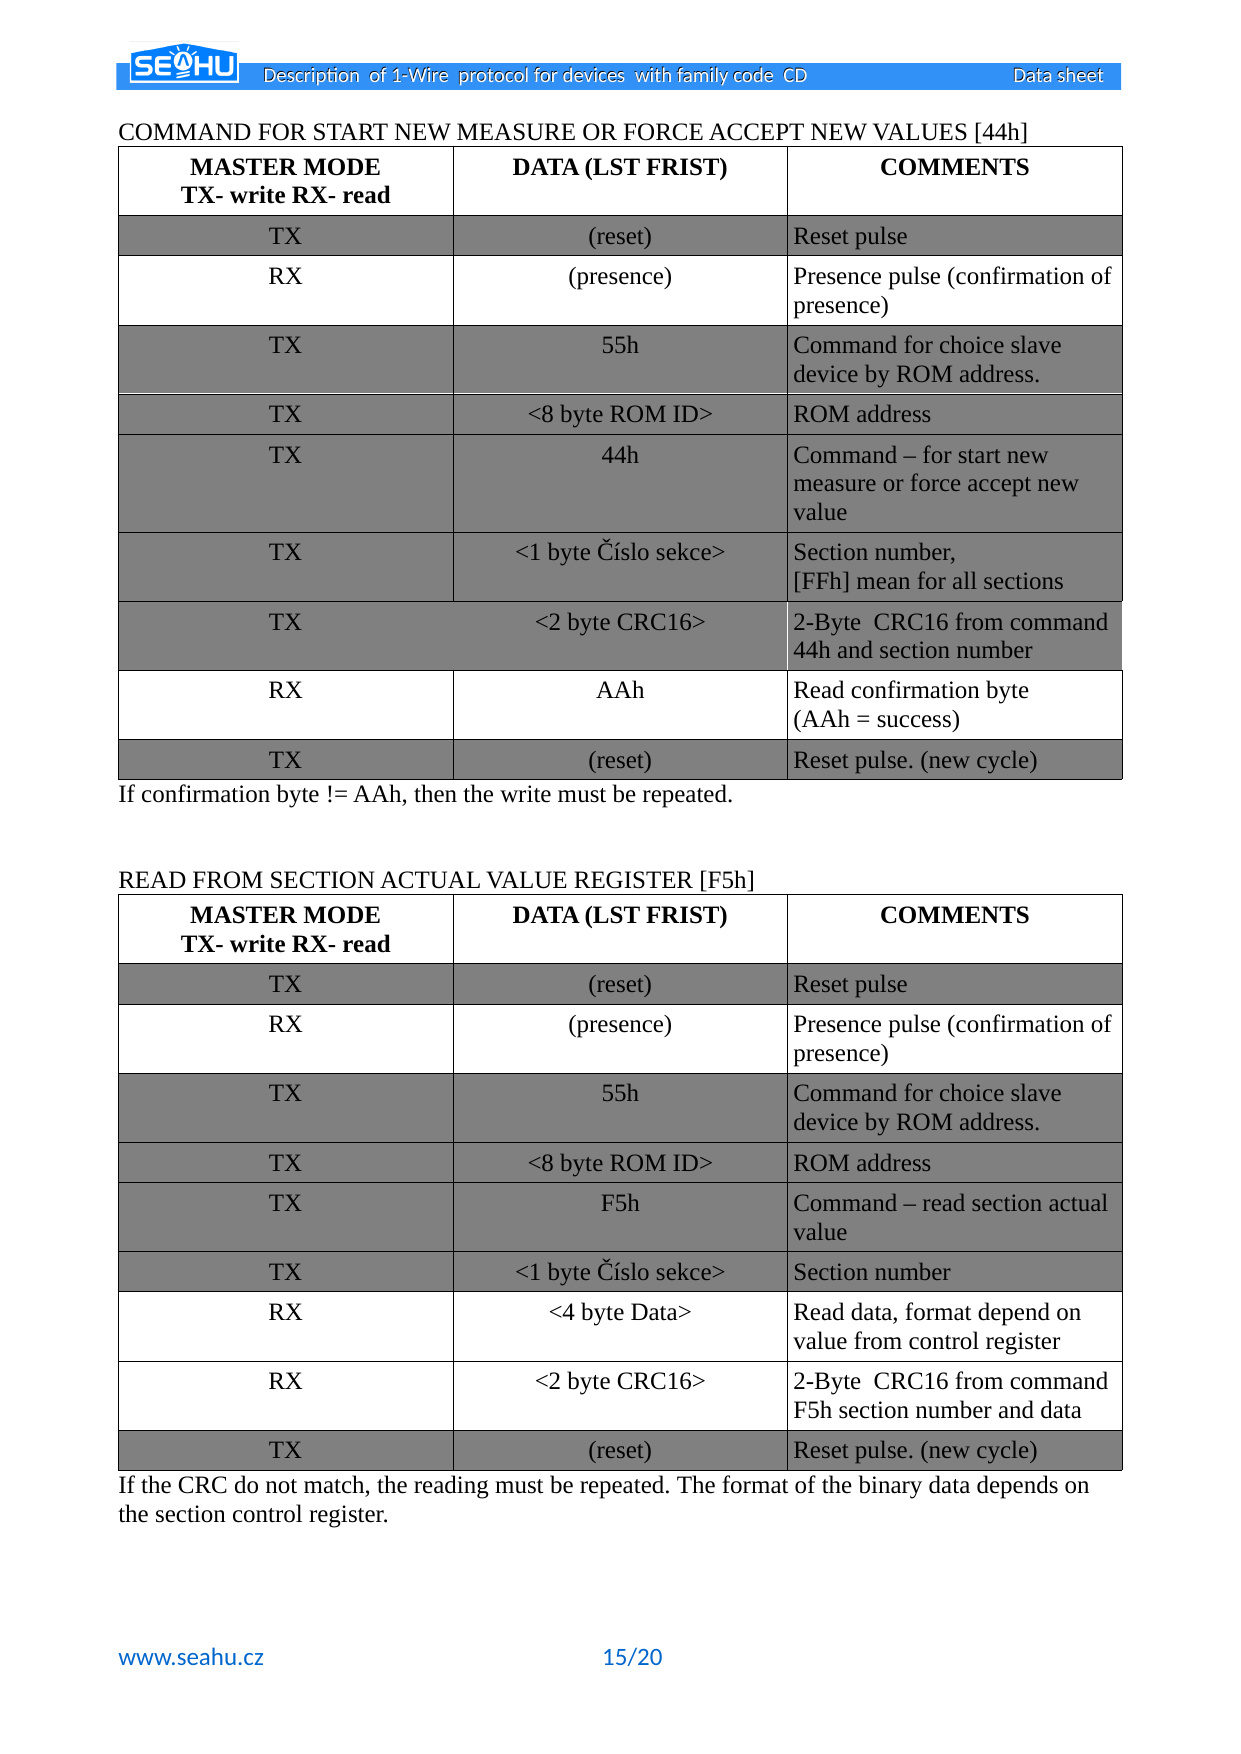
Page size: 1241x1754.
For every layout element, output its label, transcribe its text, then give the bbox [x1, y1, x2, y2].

text If confirmation byte != AAh, then the write must be repeated. [118, 780, 1122, 808]
table_header MASTER MODE TX- write RX- read [119, 895, 453, 963]
table_cell TX [119, 326, 453, 393]
table_cell (reset) [454, 1431, 787, 1470]
table_cell Section number [788, 1252, 1122, 1291]
table_header MASTER MODE TX- write RX- read [119, 147, 453, 215]
table_cell (presence) [454, 1005, 787, 1073]
table_cell TX [119, 533, 453, 601]
table_cell AAh [454, 671, 787, 739]
table_cell Command for choice slave device by ROM address. [788, 326, 1122, 393]
table_cell Reset pulse [788, 216, 1122, 255]
table_cell 2-Byte CRC16 from command 44h and section number [788, 602, 1122, 670]
picture [129, 41, 239, 83]
table_header COMMENTS [788, 147, 1122, 215]
table_cell TX [119, 1252, 453, 1291]
table_cell <8 byte ROM ID> [454, 395, 787, 434]
table_cell TX [119, 1431, 453, 1470]
table_cell Read data, format depend on value from control register [788, 1292, 1122, 1361]
table_cell TX [119, 1074, 453, 1142]
table_cell RX [119, 1292, 453, 1361]
table_cell (reset) [454, 964, 787, 1004]
table_header DATA (LST FRIST) [454, 895, 787, 963]
table_cell <2 byte CRC16> [453, 602, 787, 670]
table_cell Reset pulse [788, 964, 1122, 1004]
table_cell <8 byte ROM ID> [454, 1143, 787, 1182]
table_cell Command – read section actual value [788, 1183, 1122, 1251]
table_cell Presence pulse (confirmation of presence) [788, 1005, 1122, 1073]
table_cell Reset pulse. (new cycle) [788, 740, 1122, 779]
table_cell 2-Byte CRC16 from command F5h section number and data [788, 1362, 1122, 1429]
table_cell TX [119, 602, 453, 670]
table_header DATA (LST FRIST) [454, 147, 787, 215]
table_cell Command for choice slave device by ROM address. [788, 1074, 1122, 1142]
table_cell 55h [454, 326, 787, 393]
table_cell TX [119, 395, 453, 434]
table_cell RX [119, 1362, 453, 1429]
table_cell Presence pulse (confirmation of presence) [788, 256, 1122, 324]
table_cell RX [119, 671, 453, 739]
table_cell TX [119, 435, 453, 532]
table_cell ROM address [788, 1143, 1122, 1182]
table_cell ROM address [788, 395, 1122, 434]
table_cell <1 byte Číslo sekce> [454, 1252, 787, 1291]
text If the CRC do not match, the reading must be repeated. The format of the binary data depends on the section control register. [118, 1471, 1122, 1527]
table_cell <2 byte CRC16> [454, 1362, 787, 1429]
table_cell TX [119, 964, 453, 1004]
table_cell <1 byte Číslo sekce> [454, 533, 787, 601]
table_header COMMENTS [788, 895, 1122, 963]
table_cell (reset) [454, 740, 787, 779]
table_cell Section number, [FFh] mean for all sections [788, 533, 1122, 601]
table_cell Reset pulse. (new cycle) [788, 1431, 1122, 1470]
table_cell 55h [454, 1074, 787, 1142]
table_cell Command – for start new measure or force accept new value [788, 435, 1122, 532]
text READ FROM SECTION ACTUAL VALUE REGISTER [F5h] [118, 866, 1122, 894]
table_cell Read confirmation byte (AAh = success) [788, 671, 1122, 739]
table_cell RX [119, 256, 453, 324]
table_cell TX [119, 740, 453, 779]
table_cell <4 byte Data> [454, 1292, 787, 1361]
text COMMAND FOR START NEW MEASURE OR FORCE ACCEPT NEW VALUES [44h] [118, 117, 1122, 146]
table_cell TX [119, 1183, 453, 1251]
table_cell F5h [454, 1183, 787, 1251]
table_cell TX [119, 216, 453, 255]
table_cell (reset) [454, 216, 787, 255]
table_cell 44h [454, 435, 787, 532]
table_cell (presence) [454, 256, 787, 324]
table_cell RX [119, 1005, 453, 1073]
table_cell TX [119, 1143, 453, 1182]
